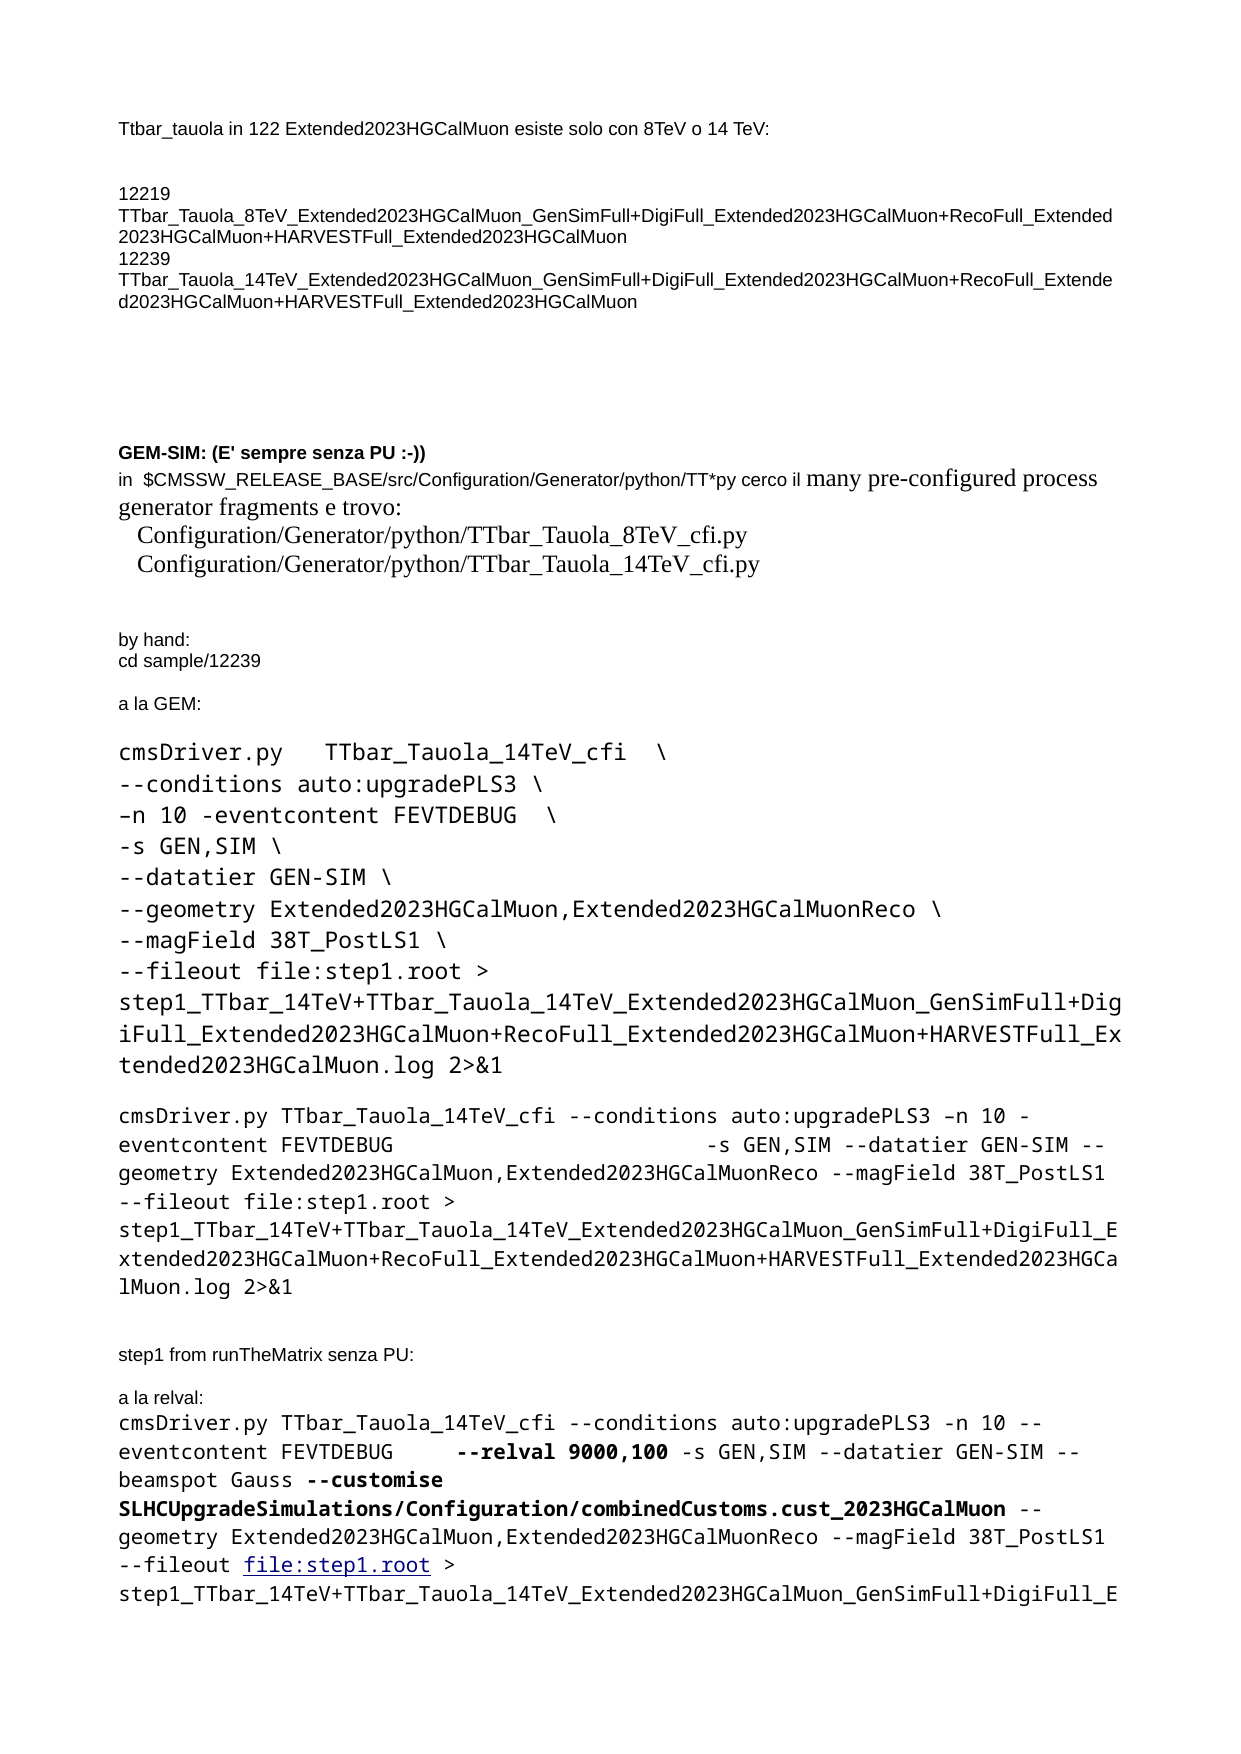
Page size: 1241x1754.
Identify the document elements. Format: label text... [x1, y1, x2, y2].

text --fileout file:step1.root > step1_TTbar_14TeV+TTbar_Tauola_14TeV_Extended2023HGCalMuon_GenSimFull+DigiFull_Extended2023HGCalMuon+RecoFull_Extended2023HGCalMuon+HARVESTFull_Extended2023HGCalMuon.log 2>&1 [118, 955, 1122, 1080]
text –n 10 -eventcontent FEVTDEBUG \ [118, 799, 1122, 830]
text by hand: [118, 628, 1122, 650]
text step1 from runTheMatrix senza PU: [118, 1344, 1122, 1365]
text Configuration/Generator/python/TTbar_Tauola_14TeV_cfi.py [118, 549, 1122, 578]
text Configuration/Generator/python/TTbar_Tauola_8TeV_cfi.py [118, 521, 1122, 549]
text 12219 TTbar_Tauola_8TeV_Extended2023HGCalMuon_GenSimFull+DigiFull_Extended2023HGCalMuon+RecoFull_Extended2023HGCalMuon+HARVESTFull_Extended2023HGCalMuon [118, 183, 1122, 247]
text cmsDriver.py TTbar_Tauola_14TeV_cfi \ [118, 736, 1122, 767]
text a la relval: [118, 1387, 1122, 1408]
text --magField 38T_PostLS1 \ [118, 924, 1122, 955]
text --conditions auto:upgradePLS3 \ [118, 767, 1122, 799]
text cmsDriver.py TTbar_Tauola_14TeV_cfi --conditions auto:upgradePLS3 –n 10 -eventcontent FEVTDEBUG -s GEN,SIM --datatier GEN-SIM --geometry Extended2023HGCalMuon,Extended2023HGCalMuonReco --magField 38T_PostLS1 --fileout file:step1.root > step1_TTbar_14TeV+TTbar_Tauola_14TeV_Extended2023HGCalMuon_GenSimFull+DigiFull_Extended2023HGCalMuon+RecoFull_Extended2023HGCalMuon+HARVESTFull_Extended2023HGCalMuon.log 2>&1 [118, 1102, 1122, 1301]
text --datatier GEN-SIM \ --geometry Extended2023HGCalMuon,Extended2023HGCalMuonReco \ [118, 861, 1122, 924]
text -s GEN,SIM \ [118, 830, 1122, 861]
text cmsDriver.py TTbar_Tauola_14TeV_cfi --conditions auto:upgradePLS3 -n 10 --eventcontent FEVTDEBUG --relval 9000,100 -s GEN,SIM --datatier GEN-SIM --beamspot Gauss --customise SLHCUpgradeSimulations/Configuration/combinedCustoms.cust_2023HGCalMuon --geometry Extended2023HGCalMuon,Extended2023HGCalMuonReco --magField 38T_PostLS1 --fileout file:step1.root > step1_TTbar_14TeV+TTbar_Tauola_14TeV_Extended2023HGCalMuon_GenSimFull+DigiFull_E [118, 1408, 1122, 1607]
text GEM-SIM: (E' sempre senza PU :-)) [118, 442, 1122, 463]
text Ttbar_tauola in 122 Extended2023HGCalMuon esiste solo con 8TeV o 14 TeV: [118, 118, 1122, 140]
text cd sample/12239 [118, 650, 1122, 672]
text a la GEM: [118, 693, 1122, 715]
text 12239 TTbar_Tauola_14TeV_Extended2023HGCalMuon_GenSimFull+DigiFull_Extended2023HGCalMuon+RecoFull_Extended2023HGCalMuon+HARVESTFull_Extended2023HGCalMuon [118, 247, 1122, 312]
text in $CMSSW_RELEASE_BASE/src/Configuration/Generator/python/TT*py cerco il many pre-configured process generator fragments e trovo: [118, 463, 1122, 521]
